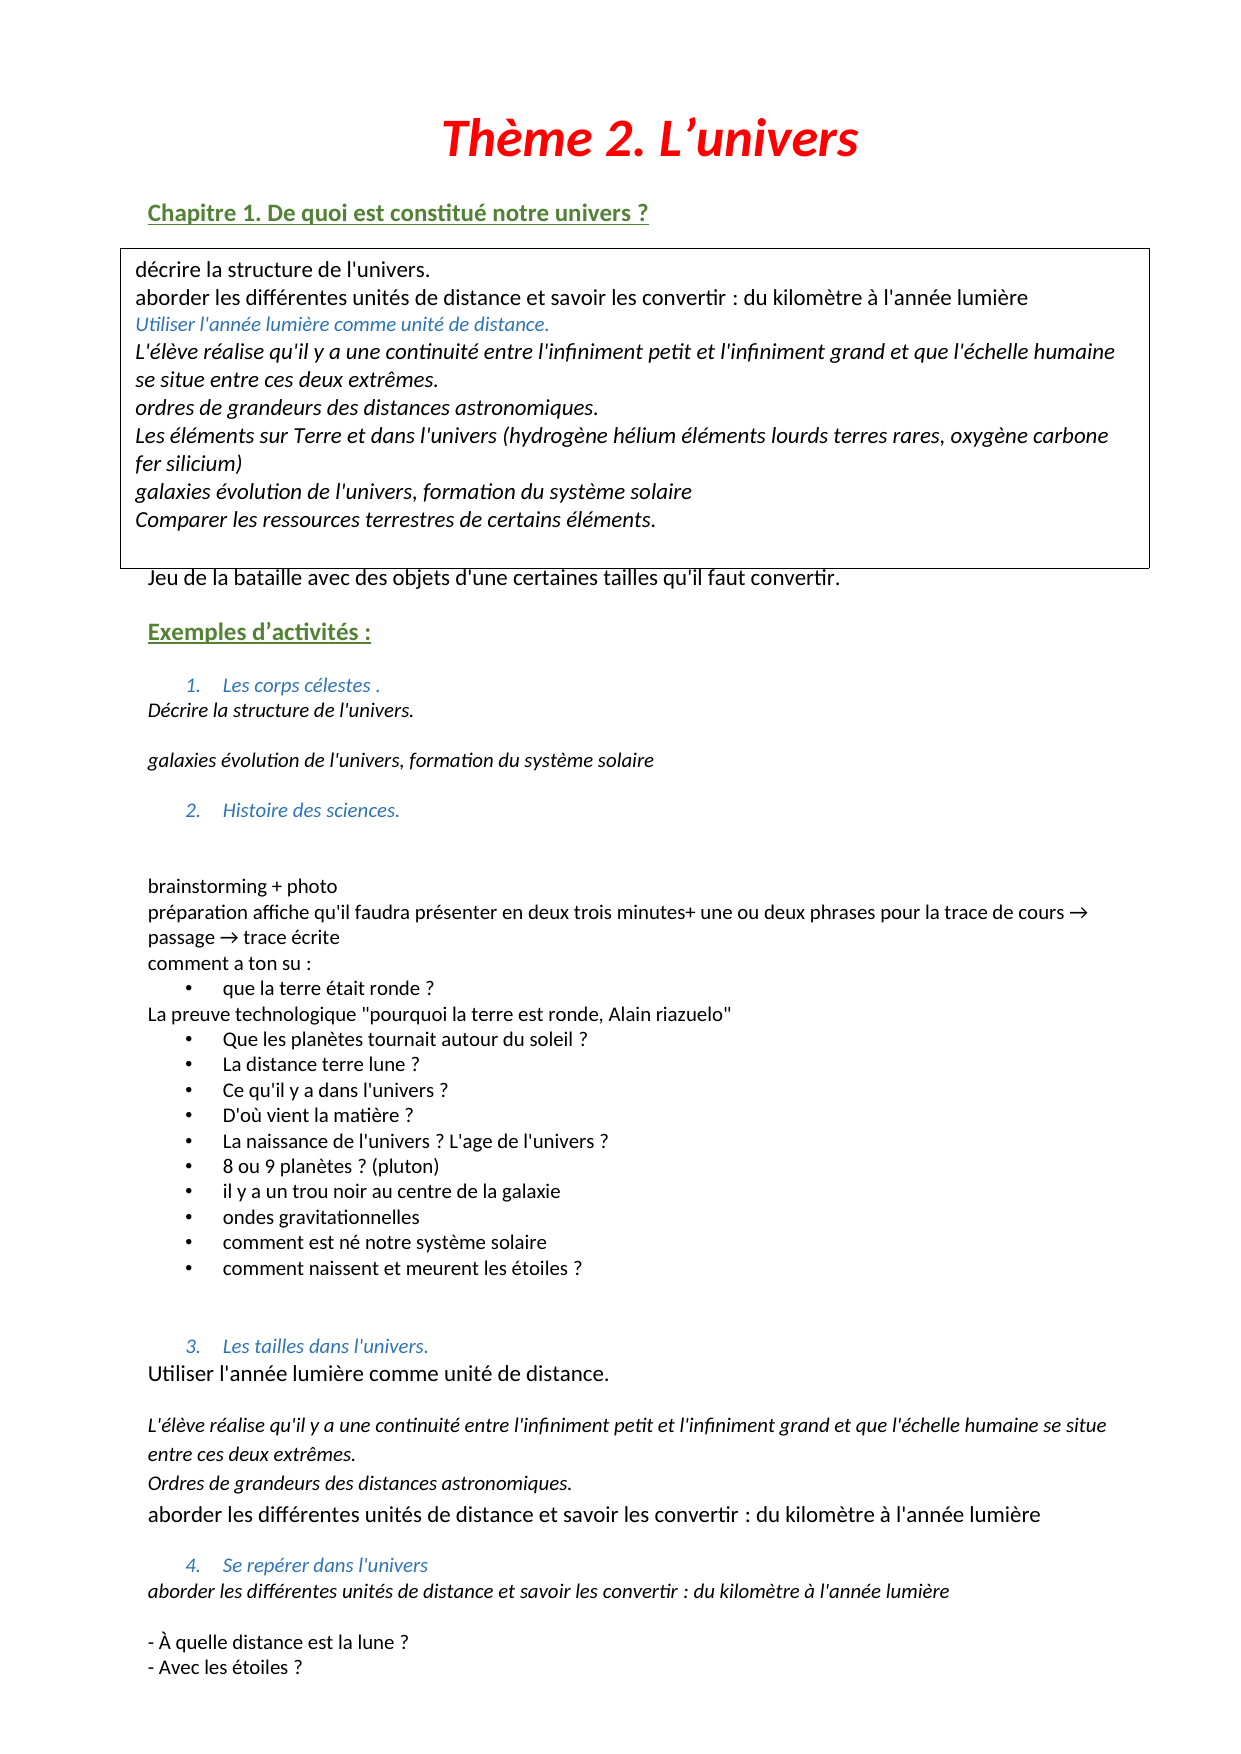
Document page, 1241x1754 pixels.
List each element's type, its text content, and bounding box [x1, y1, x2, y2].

text aborder les différentes unités de distance et savoir les convertir : du kilomètre à l'année lumière [148, 1578, 1152, 1603]
text Exemples d’activités : [148, 616, 1152, 647]
list Histoire des sciences. [185, 797, 1152, 823]
list comment est né notre système solaire [185, 1229, 1152, 1255]
text aborder les différentes unités de distance et savoir les convertir : du kilomètre à l'année lumière [135, 283, 1134, 311]
text brainstorming + photo [148, 874, 1152, 899]
text décrire la structure de l'univers. [135, 255, 1134, 283]
text Chapitre 1. De quoi est constitué notre univers ? [148, 198, 1152, 228]
text Jeu de la bataille avec des objets d'une certaines tailles qu'il faut convertir. [148, 563, 1152, 591]
list Se repérer dans l'univers [185, 1553, 1152, 1578]
text Utiliser l'année lumière comme unité de distance. [148, 1359, 1152, 1387]
list La distance terre lune ? [185, 1052, 1152, 1077]
list Les tailles dans l'univers. [185, 1334, 1152, 1359]
text - Avec les étoiles ? [148, 1654, 1152, 1680]
text galaxies évolution de l'univers, formation du système solaire [135, 477, 1134, 505]
list 8 ou 9 planètes ? (pluton) [185, 1153, 1152, 1179]
text La preuve technologique "pourquoi la terre est ronde, Alain riazuelo" [148, 1001, 1152, 1026]
list La naissance de l'univers ? L'age de l'univers ? [185, 1128, 1152, 1153]
text Utiliser l'année lumière comme unité de distance. [135, 311, 1134, 337]
list Ce qu'il y a dans l'univers ? [185, 1077, 1152, 1102]
text L'élève réalise qu'il y a une continuité entre l'infiniment petit et l'infiniment grand et que l'échelle humaine se situe entre ces deux extrêmes. [148, 1412, 1152, 1467]
text Les éléments sur Terre et dans l'univers (hydrogène hélium éléments lourds terres rares, oxygène carbone fer silicium) [135, 421, 1134, 477]
text - À quelle distance est la lune ? [148, 1629, 1152, 1654]
text aborder les différentes unités de distance et savoir les convertir : du kilomètre à l'année lumière [148, 1500, 1152, 1528]
text préparation affiche qu'il faudra présenter en deux trois minutes+ une ou deux phrases pour la trace de cours → passage → trace écrite [148, 899, 1152, 950]
list Que les planètes tournait autour du soleil ? [185, 1026, 1152, 1052]
text Décrire la structure de l'univers. [148, 697, 1152, 723]
text Ordres de grandeurs des distances astronomiques. [148, 1471, 1152, 1496]
list Les corps célestes . [185, 672, 1152, 697]
list que la terre était ronde ? [185, 975, 1152, 1001]
text Thème 2. L’univers [148, 103, 1152, 169]
list ondes gravitationnelles [185, 1204, 1152, 1229]
text Comparer les ressources terrestres de certains éléments. [135, 505, 1134, 533]
text L'élève réalise qu'il y a une continuité entre l'infiniment petit et l'infiniment grand et que l'échelle humaine se situe entre ces deux extrêmes. [135, 337, 1134, 393]
text galaxies évolution de l'univers, formation du système solaire [148, 747, 1152, 773]
text comment a ton su : [148, 950, 1152, 975]
list comment naissent et meurent les étoiles ? [185, 1255, 1152, 1280]
list D'où vient la matière ? [185, 1102, 1152, 1128]
text ordres de grandeurs des distances astronomiques. [135, 393, 1134, 421]
list il y a un trou noir au centre de la galaxie [185, 1179, 1152, 1204]
